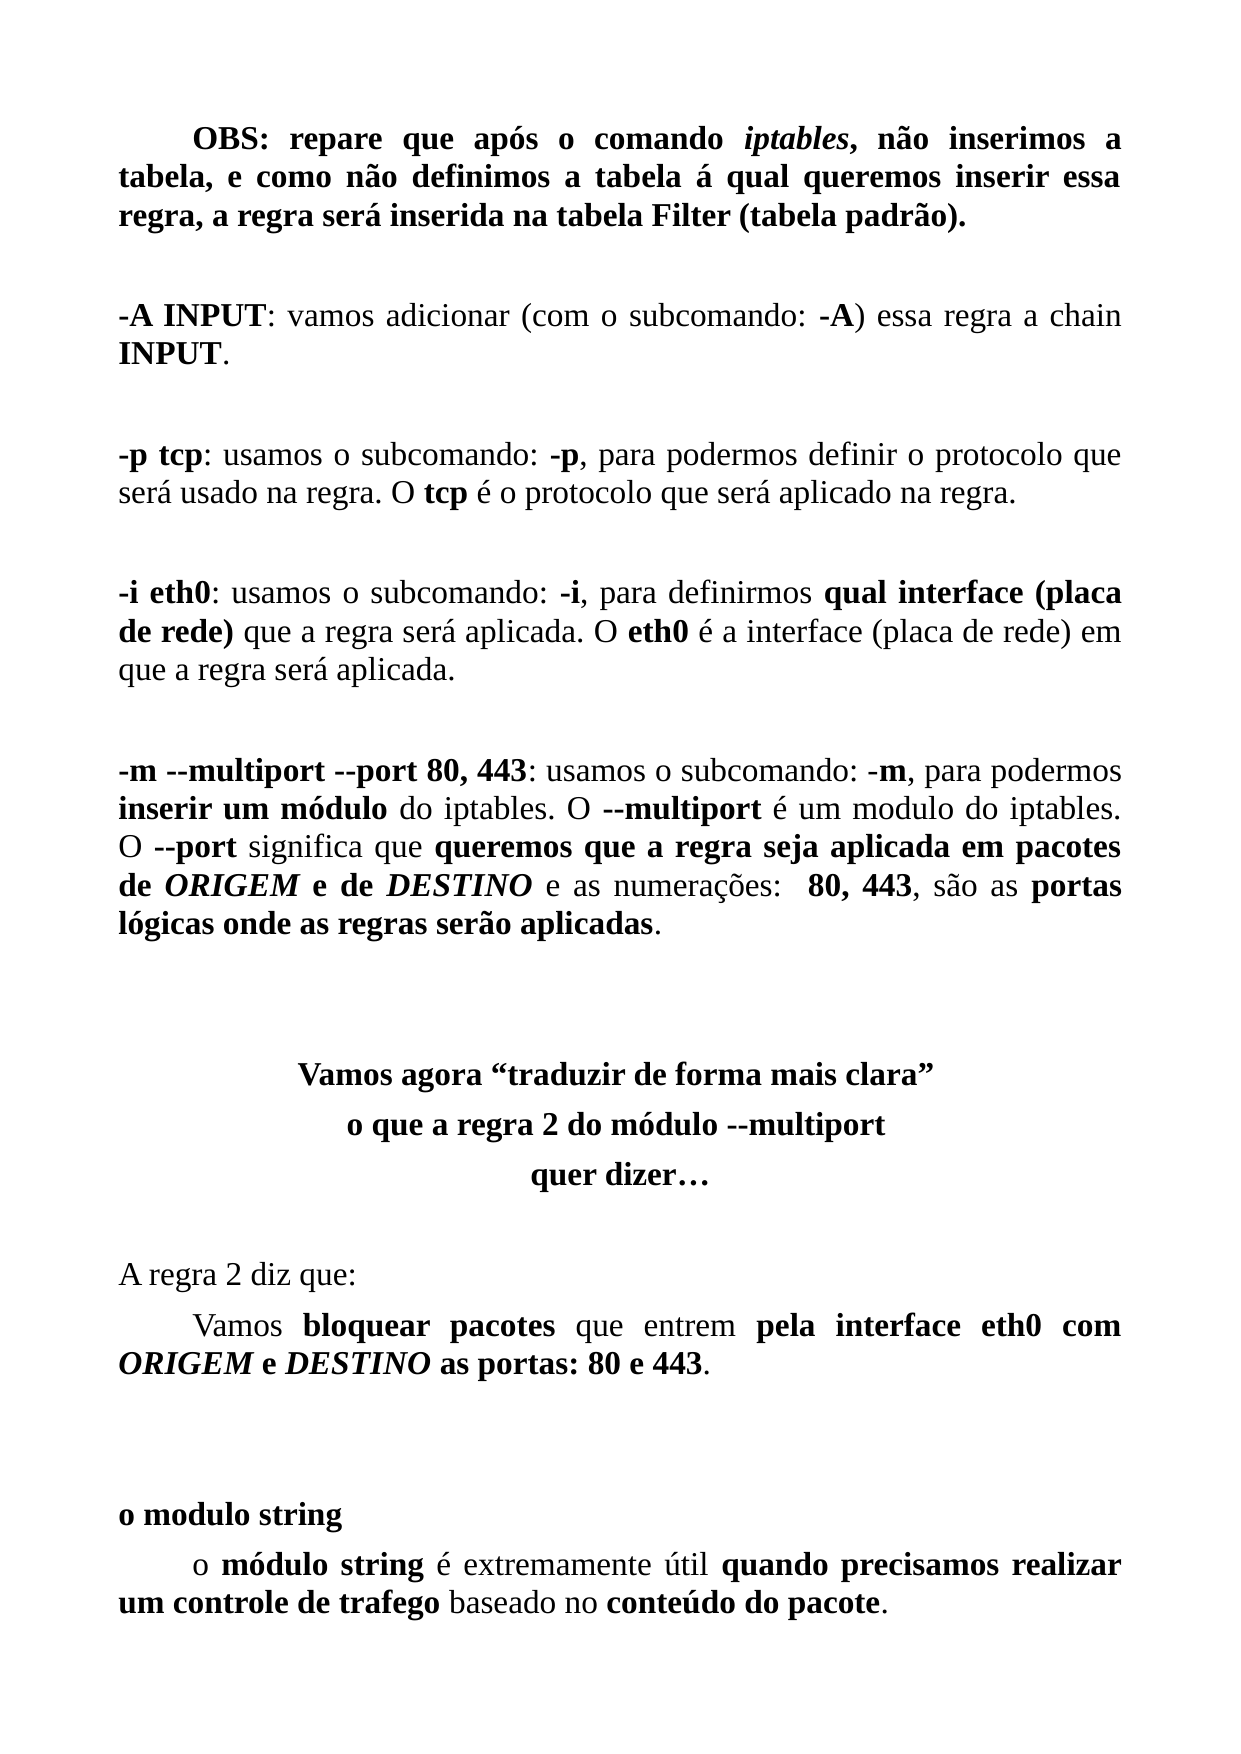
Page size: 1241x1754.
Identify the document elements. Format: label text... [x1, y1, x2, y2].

text o módulo string é extremamente útil quando precisamos realizar um controle de trafego baseado no conteúdo do pacote. [118, 1544, 1122, 1621]
text Vamos bloquear pacotes que entrem pela interface eth0 com ORIGEM e DESTINO as portas: 80 e 443. [118, 1305, 1122, 1381]
text A regra 2 diz que: [118, 1254, 1122, 1293]
text -p tcp: usamos o subcomando: -p, para podermos definir o protocolo que será usado na regra. O tcp é o protocolo que será aplicado na regra. [118, 434, 1122, 511]
text -i eth0: usamos o subcomando: -i, para definirmos qual interface (placa de rede) que a regra será aplicada. O eth0 é a interface (placa de rede) em que a regra será aplicada. [118, 573, 1122, 688]
text quer dizer… [118, 1154, 1122, 1192]
text -A INPUT: vamos adicionar (com o subcomando: -A) essa regra a chain INPUT. [118, 295, 1122, 372]
text o modulo string [118, 1494, 1122, 1532]
text o que a regra 2 do módulo --multiport [118, 1104, 1122, 1142]
text OBS: repare que após o comando iptables, não inserimos a tabela, e como não definimos a tabela á qual queremos inserir essa regra, a regra será inserida na tabela Filter (tabela padrão). [118, 118, 1122, 233]
text Vamos agora “traduzir de forma mais clara” [118, 1054, 1122, 1092]
text -m --multiport --port 80, 443: usamos o subcomando: -m, para podermos inserir um módulo do iptables. O --multiport é um modulo do iptables. O --port significa que queremos que a regra seja aplicada em pacotes de ORIGEM e de DESTINO e as numerações: 80, 443, são as portas lógicas onde as regras serão aplicadas. [118, 750, 1122, 941]
